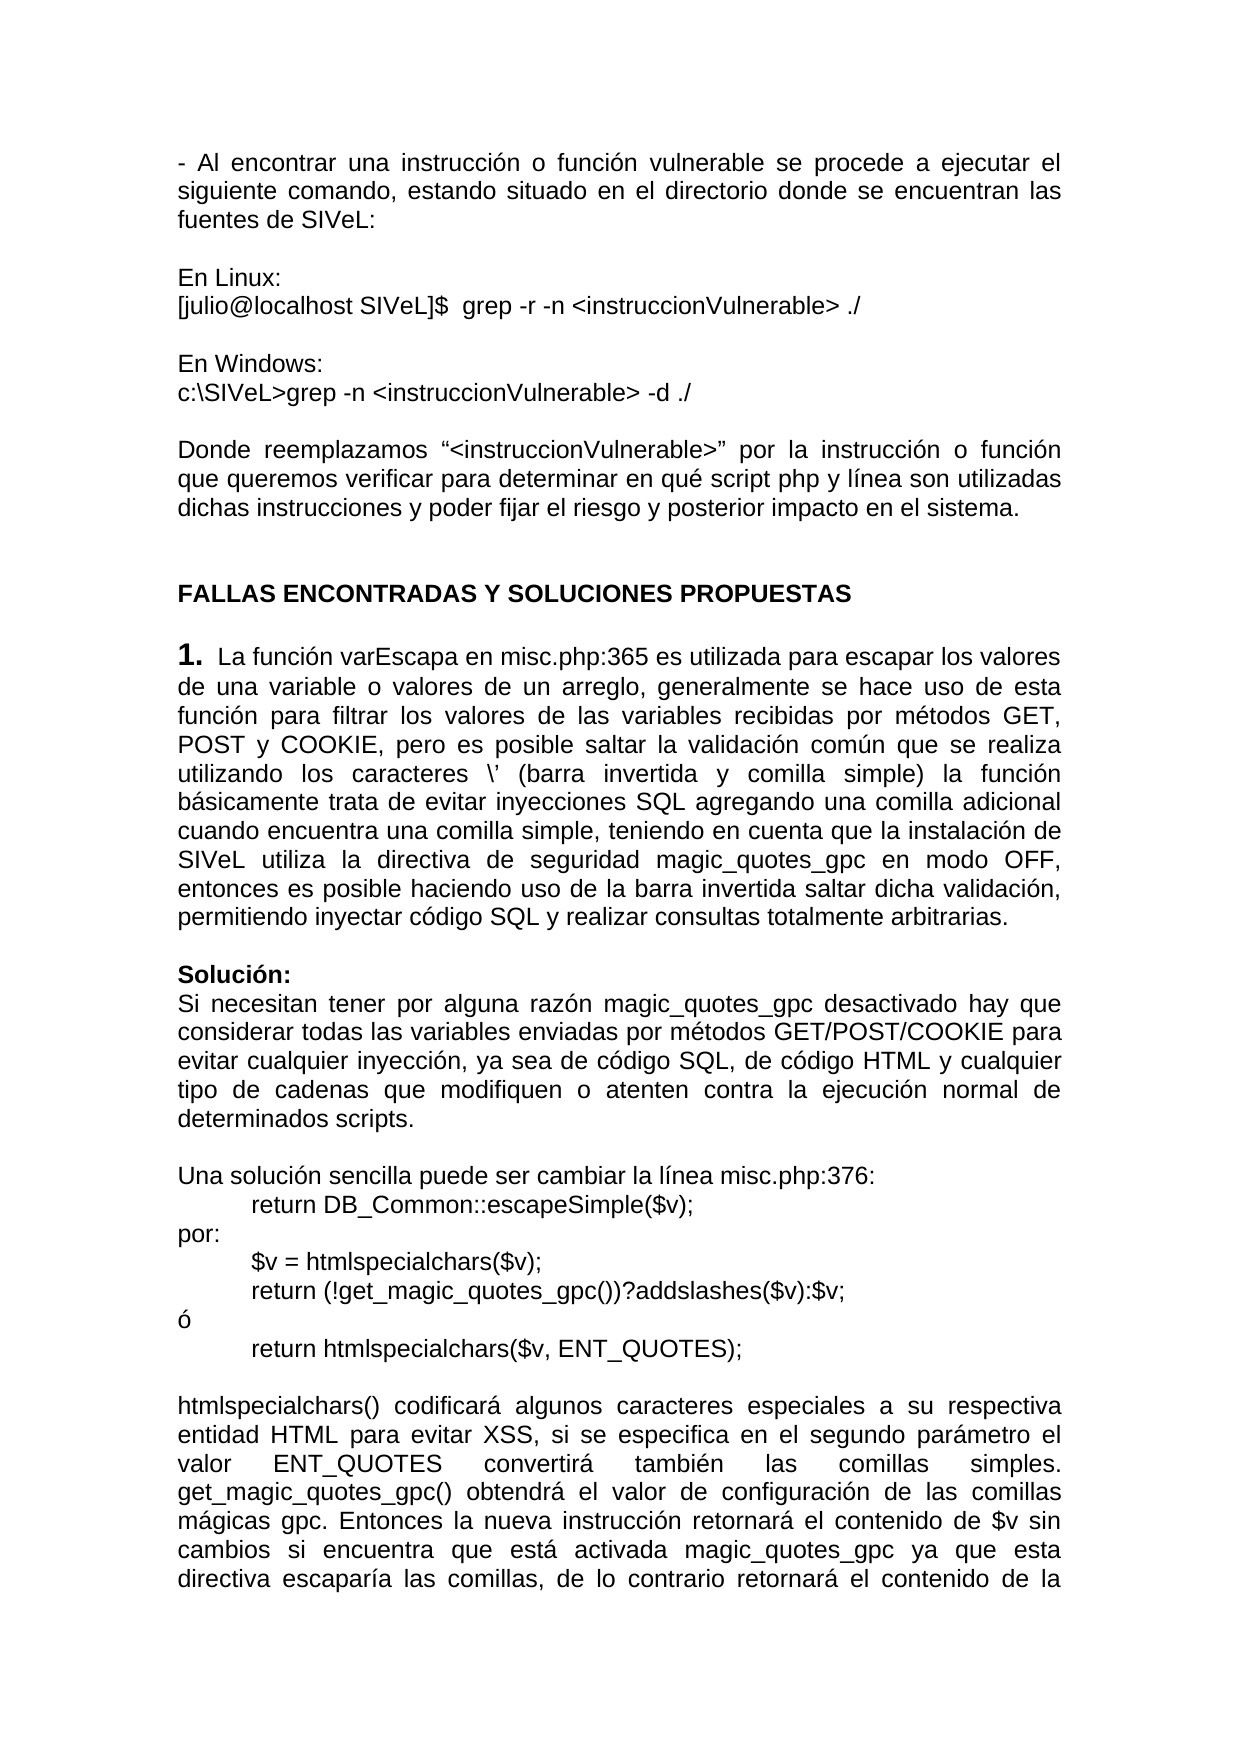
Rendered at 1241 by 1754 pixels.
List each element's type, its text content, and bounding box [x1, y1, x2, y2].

text return DB_Common::escapeSimple($v); [177, 1190, 1063, 1218]
text 1. La función varEscapa en misc.php:365 es utilizada para escapar los valores de una variable o valores de un arreglo, generalmente se hace uso de esta función para filtrar los valores de las variables recibidas por métodos GET, POST y COOKIE, pero es posible saltar la validación común que se realiza utilizando los caracteres \’ (barra invertida y comilla simple) la función básicamente trata de evitar inyecciones SQL agregando una comilla adicional cuando encuentra una comilla simple, teniendo en cuenta que la instalación de SIVeL utiliza la directiva de seguridad magic_quotes_gpc en modo OFF, entonces es posible haciendo uso de la barra invertida saltar dicha validación, permitiendo inyectar código SQL y realizar consultas totalmente arbitrarias. [177, 636, 1063, 931]
text return htmlspecialchars($v, ENT_QUOTES); [177, 1333, 1063, 1362]
text [julio@localhost SIVeL]$ grep -r -n <instruccionVulnerable> ./ [177, 291, 1063, 320]
text htmlspecialchars() codificará algunos caracteres especiales a su respectiva entidad HTML para evitar XSS, si se especifica en el segundo parámetro el valor ENT_QUOTES convertirá también las comillas simples. get_magic_quotes_gpc() obtendrá el valor de configuración de las comillas mágicas gpc. Entonces la nueva instrucción retornará el contenido de $v sin cambios si encuentra que está activada magic_quotes_gpc ya que esta directiva escaparía las comillas, de lo contrario retornará el contenido de la [177, 1391, 1063, 1592]
text FALLAS ENCONTRADAS Y SOLUCIONES PROPUESTAS [177, 579, 1063, 608]
text Donde reemplazamos “<instruccionVulnerable>” por la instrucción o función que queremos verificar para determinar en qué script php y línea son utilizadas dichas instrucciones y poder fijar el riesgo y posterior impacto en el sistema. [177, 435, 1063, 521]
text por: [177, 1218, 1063, 1247]
text $v = htmlspecialchars($v); [177, 1247, 1063, 1276]
text Si necesitan tener por alguna razón magic_quotes_gpc desactivado hay que considerar todas las variables enviadas por métodos GET/POST/COOKIE para evitar cualquier inyección, ya sea de código SQL, de código HTML y cualquier tipo de cadenas que modifiquen o atenten contra la ejecución normal de determinados scripts. [177, 988, 1063, 1132]
text Solución: [177, 960, 1063, 988]
text Una solución sencilla puede ser cambiar la línea misc.php:376: [177, 1161, 1063, 1190]
text return (!get_magic_quotes_gpc())?addslashes($v):$v; [177, 1276, 1063, 1305]
text - Al encontrar una instrucción o función vulnerable se procede a ejecutar el siguiente comando, estando situado en el directorio donde se encuentran las fuentes de SIVeL: [177, 148, 1063, 234]
text En Windows: [177, 349, 1063, 378]
text c:\SIVeL>grep -n <instruccionVulnerable> -d ./ [177, 378, 1063, 406]
text ó [177, 1305, 1063, 1333]
text En Linux: [177, 263, 1063, 291]
